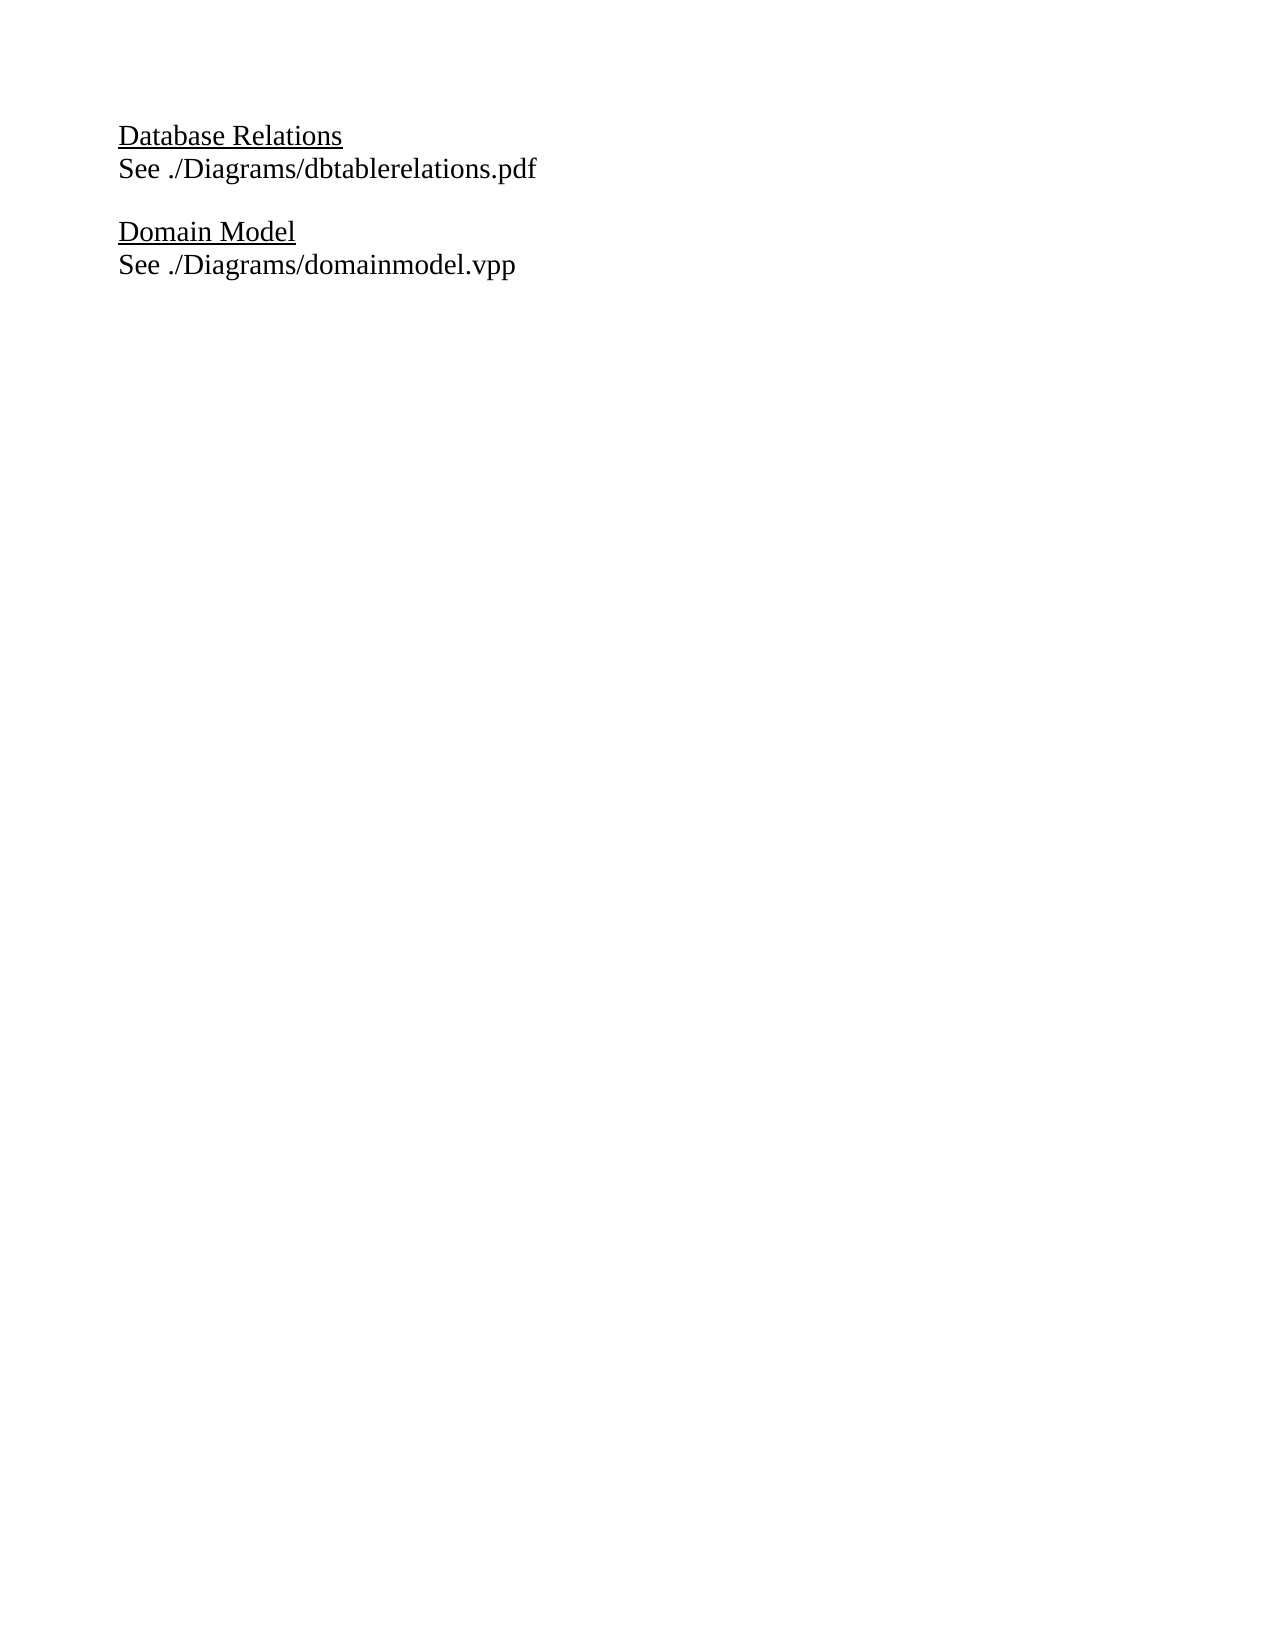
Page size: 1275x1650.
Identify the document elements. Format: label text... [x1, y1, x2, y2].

text Domain Model [118, 214, 1157, 247]
text Database Relations [118, 118, 1157, 152]
text See ./Diagrams/dbtablerelations.pdf [118, 152, 1157, 185]
text See ./Diagrams/domainmodel.vpp [118, 247, 1157, 281]
